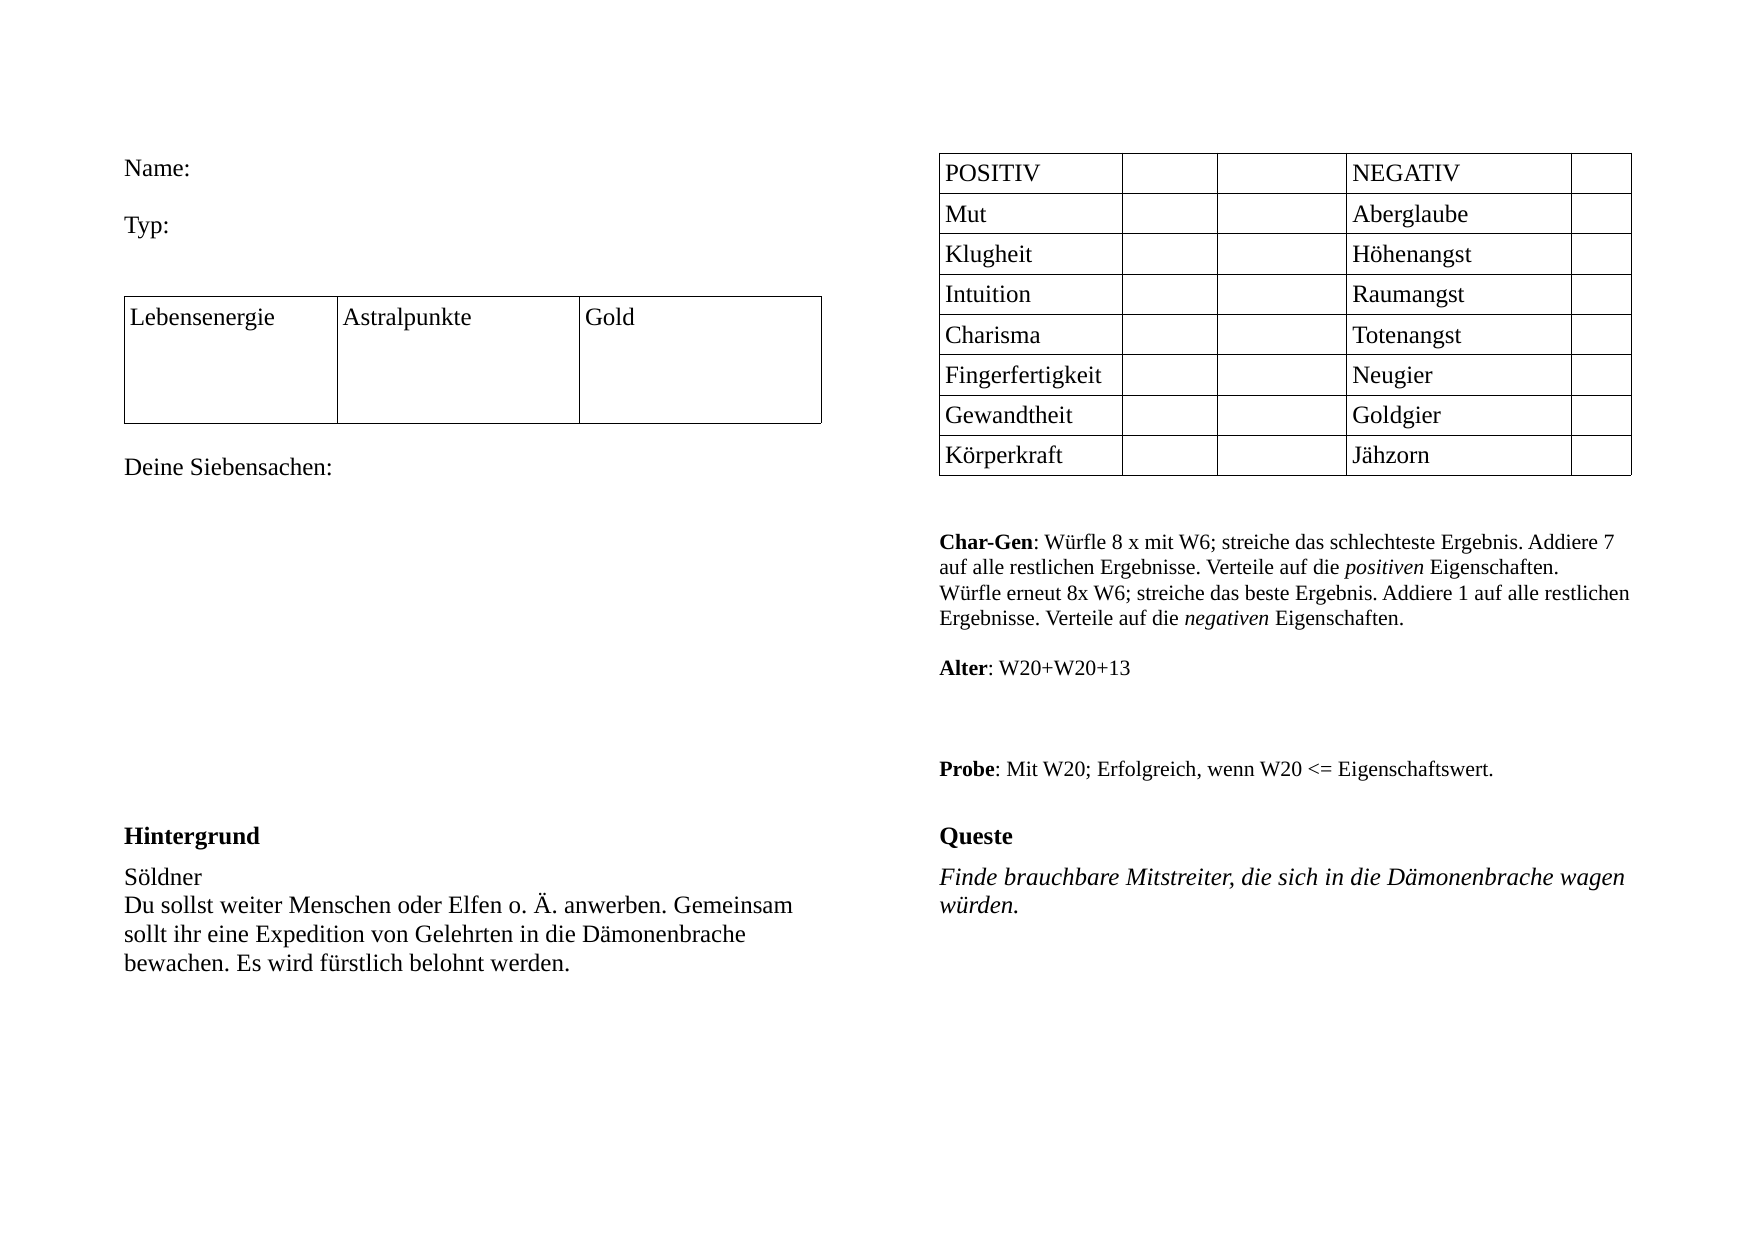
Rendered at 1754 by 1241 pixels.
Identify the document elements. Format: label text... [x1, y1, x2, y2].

table_cell [1218, 396, 1346, 435]
table_cell Totenangst [1347, 315, 1571, 354]
table_cell [1123, 275, 1217, 314]
table_cell [1218, 234, 1346, 273]
table_cell [1572, 275, 1631, 314]
table_header [827, 147, 933, 816]
table_cell [1572, 355, 1631, 394]
table_cell Jähzorn [1347, 436, 1571, 475]
table_cell [1123, 194, 1217, 233]
table_header NEGATIV [1347, 154, 1571, 193]
table_cell [1218, 194, 1346, 233]
table_header Gold [580, 297, 821, 423]
table_cell Raumangst [1347, 275, 1571, 314]
table_header POSITIV [940, 154, 1122, 193]
table_cell [1123, 315, 1217, 354]
table_header Astralpunkte [338, 297, 579, 423]
table_header [1572, 154, 1631, 193]
table_cell Gewandtheit [940, 396, 1122, 435]
table_cell [1572, 436, 1631, 475]
table_header Lebensenergie [125, 297, 337, 423]
table_cell Mut [940, 194, 1122, 233]
table_header [1218, 154, 1346, 193]
table_cell Fingerfertigkeit [940, 355, 1122, 394]
table_cell [1218, 275, 1346, 314]
table_cell [1572, 194, 1631, 233]
table_cell Körperkraft [940, 436, 1122, 475]
table_cell [827, 816, 933, 856]
table_cell [1572, 315, 1631, 354]
table_cell [1572, 396, 1631, 435]
table_cell Queste [933, 816, 1636, 856]
table_cell [827, 856, 933, 982]
table_header Char-Gen: Würfle 8 x mit W6; streiche das schlechteste Ergebnis. Addiere 7 auf alle restlichen Ergebnisse. Verteile auf die positiven Eigenschaften. Würfle erneut 8x W6; streiche das beste Ergebnis. Addiere 1 auf alle restlichen Ergebnisse. Verteile auf die negativen Eigenschaften. Alter: W20+W20+13 Probe: Mit W20; Erfolgreich, wenn W20 <= Eigenschaftswert. [933, 147, 1636, 816]
table_cell Söldner Du sollst weiter Menschen oder Elfen o. Ä. anwerben. Gemeinsam sollt ihr eine Expedition von Gelehrten in die Dämonenbrache bewachen. Es wird fürstlich belohnt werden. [118, 856, 827, 982]
table_cell Aberglaube [1347, 194, 1571, 233]
table_cell [1218, 436, 1346, 475]
table_cell Intuition [940, 275, 1122, 314]
table_cell [1123, 396, 1217, 435]
table_header [1123, 154, 1217, 193]
table_cell [1218, 315, 1346, 354]
table_cell Klugheit [940, 234, 1122, 273]
table_cell Finde brauchbare Mitstreiter, die sich in die Dämonenbrache wagen würden. [933, 856, 1636, 982]
table_cell [1218, 355, 1346, 394]
table_cell Hintergrund [118, 816, 827, 856]
table_cell Höhenangst [1347, 234, 1571, 273]
table_header Name: Typ: Deine Siebensachen: [118, 147, 827, 816]
table_cell [1123, 436, 1217, 475]
table_cell Neugier [1347, 355, 1571, 394]
table_cell [1123, 234, 1217, 273]
table_cell Charisma [940, 315, 1122, 354]
table_cell [1572, 234, 1631, 273]
table_cell [1123, 355, 1217, 394]
table_cell Goldgier [1347, 396, 1571, 435]
